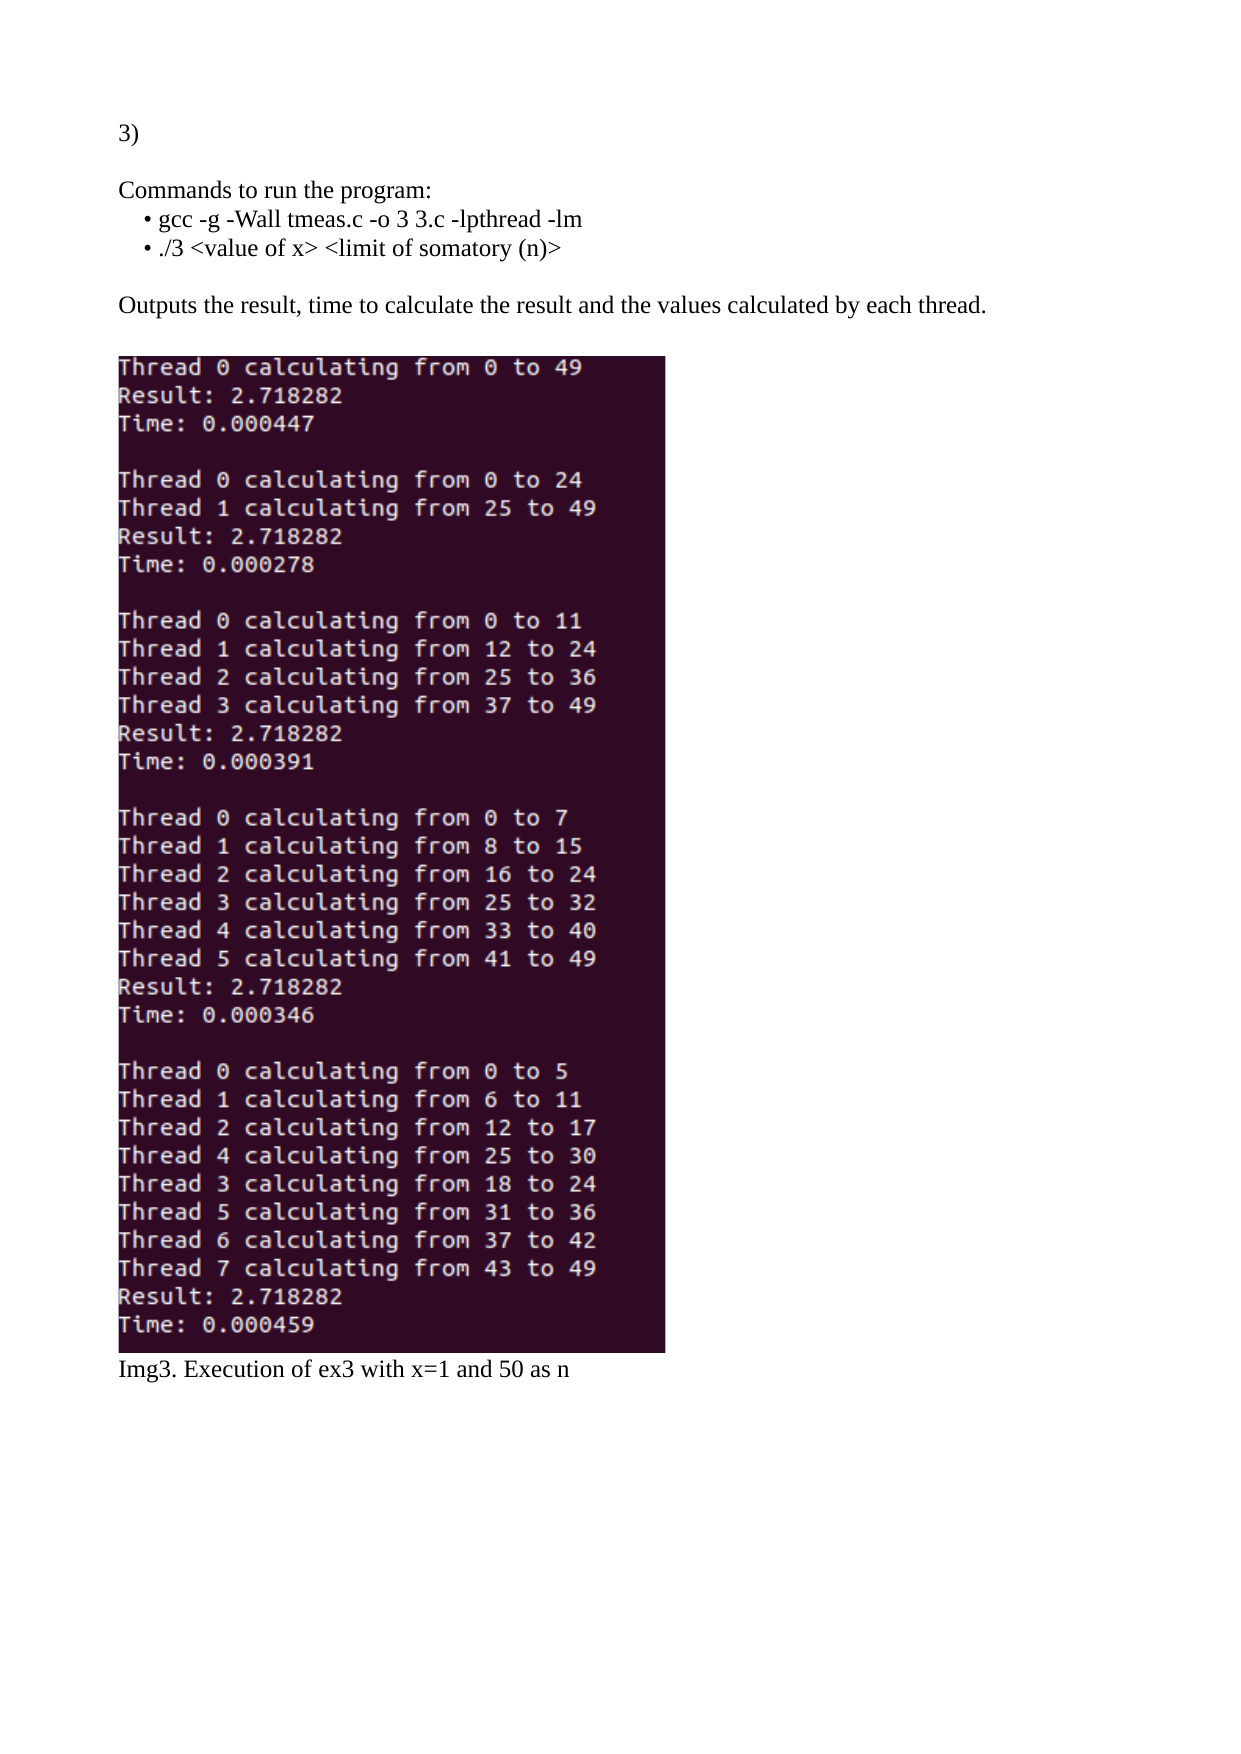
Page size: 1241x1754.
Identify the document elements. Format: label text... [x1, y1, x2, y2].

text • ./3 <value of x> <limit of somatory (n)> [118, 233, 1122, 262]
text Outputs the result, time to calculate the result and the values calculated by each thread. [118, 291, 1122, 319]
picture [118, 356, 666, 1353]
text 3) [118, 118, 1122, 147]
text Img3. Execution of ex3 with x=1 and 50 as n [118, 1354, 1122, 1383]
text Commands to run the program: [118, 176, 1122, 204]
text • gcc -g -Wall tmeas.c -o 3 3.c -lpthread -lm [118, 204, 1122, 233]
